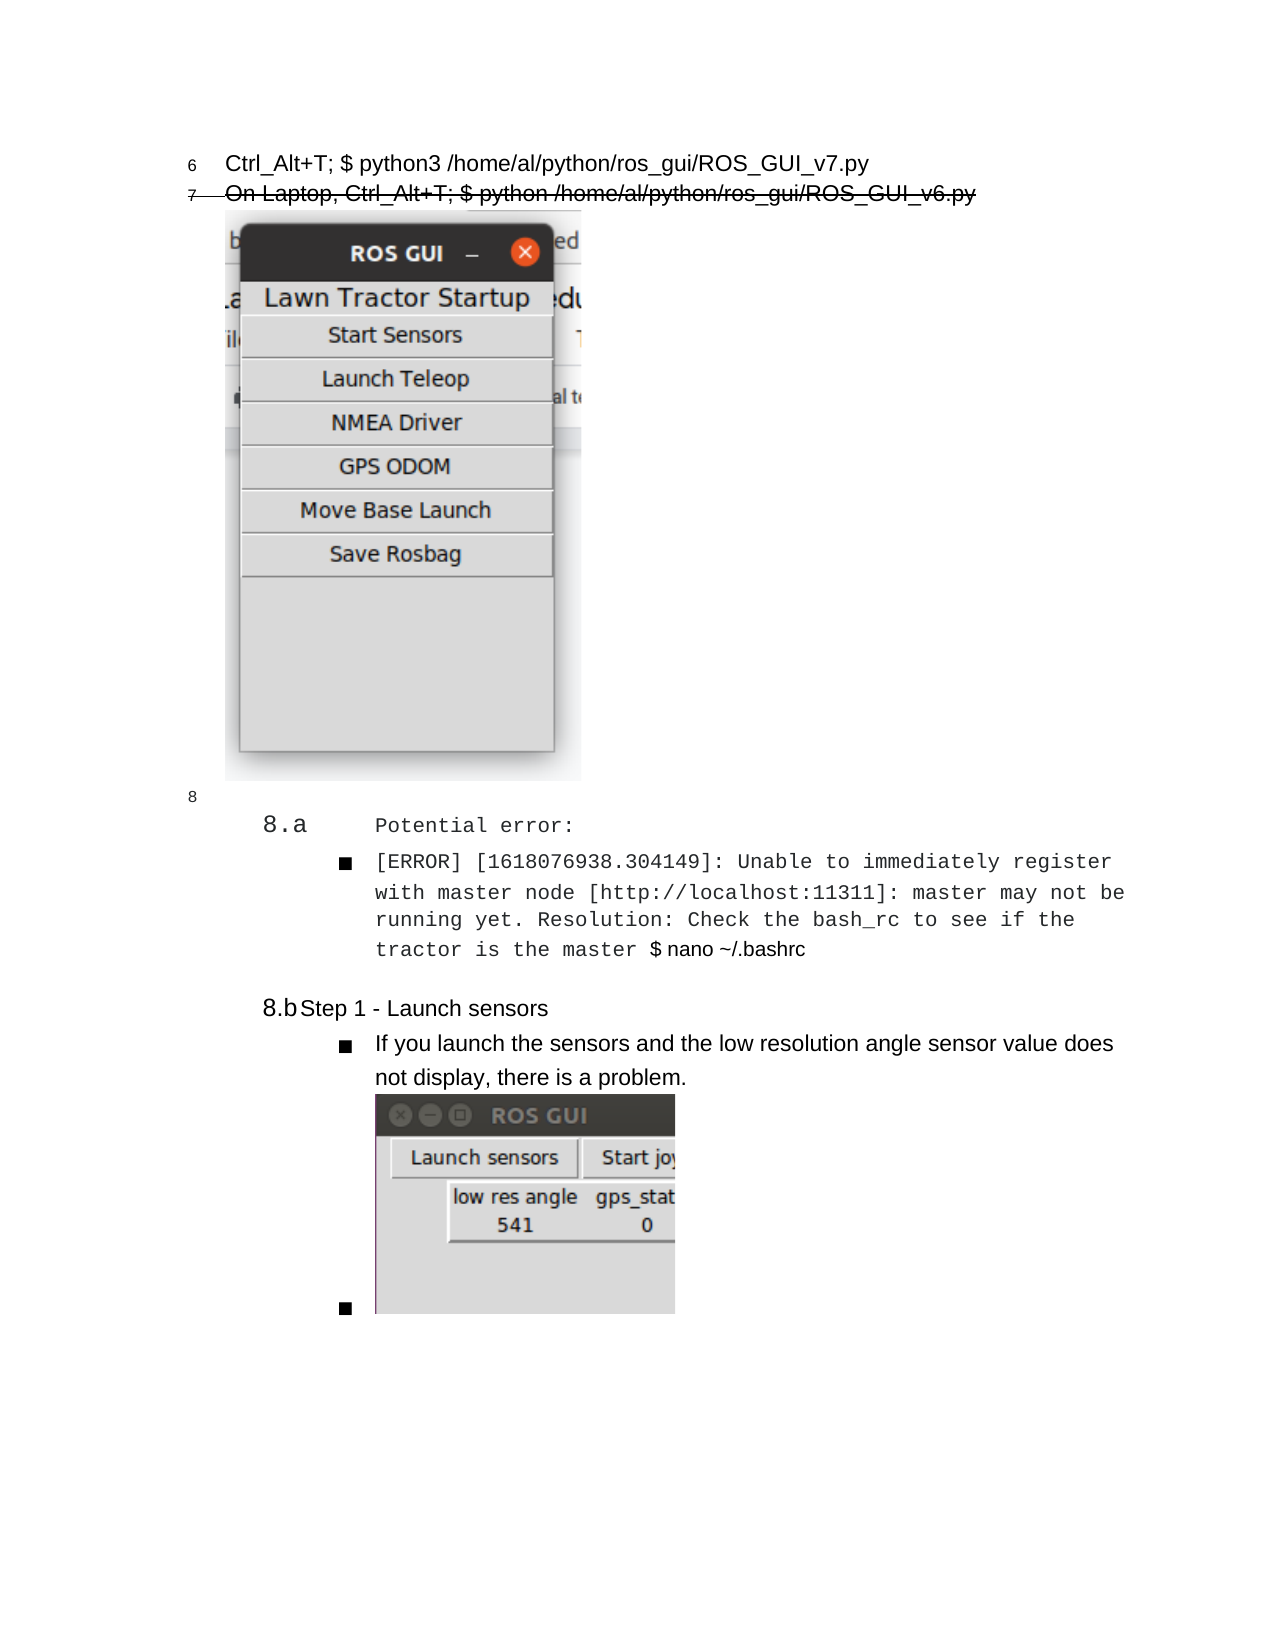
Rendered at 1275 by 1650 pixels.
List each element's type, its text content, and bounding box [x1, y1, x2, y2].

picture [225, 210, 582, 781]
list Step 1 - Launch sensors [262, 993, 1125, 1022]
list Potential error: [262, 812, 1125, 840]
list On Laptop, Ctrl_Alt+T; $ python /home/al/python/ros_gui/ROS_GUI_v6.py [187, 180, 1125, 207]
list Ctrl_Alt+T; $ python3 /home/al/python/ros_gui/ROS_GUI_v7.py [187, 150, 1125, 176]
list [ERROR] [1618076938.304149]: Unable to immediately register with master node [http://localhost:11311]: master may not be running yet. Resolution: Check the bash_rc to see if the tractor is the master $ nano ~/.bashrc [337, 844, 1125, 962]
list If you launch the sensors and the low resolution angle sensor value does not display, there is a problem. [337, 1026, 1125, 1091]
picture [375, 1094, 675, 1314]
